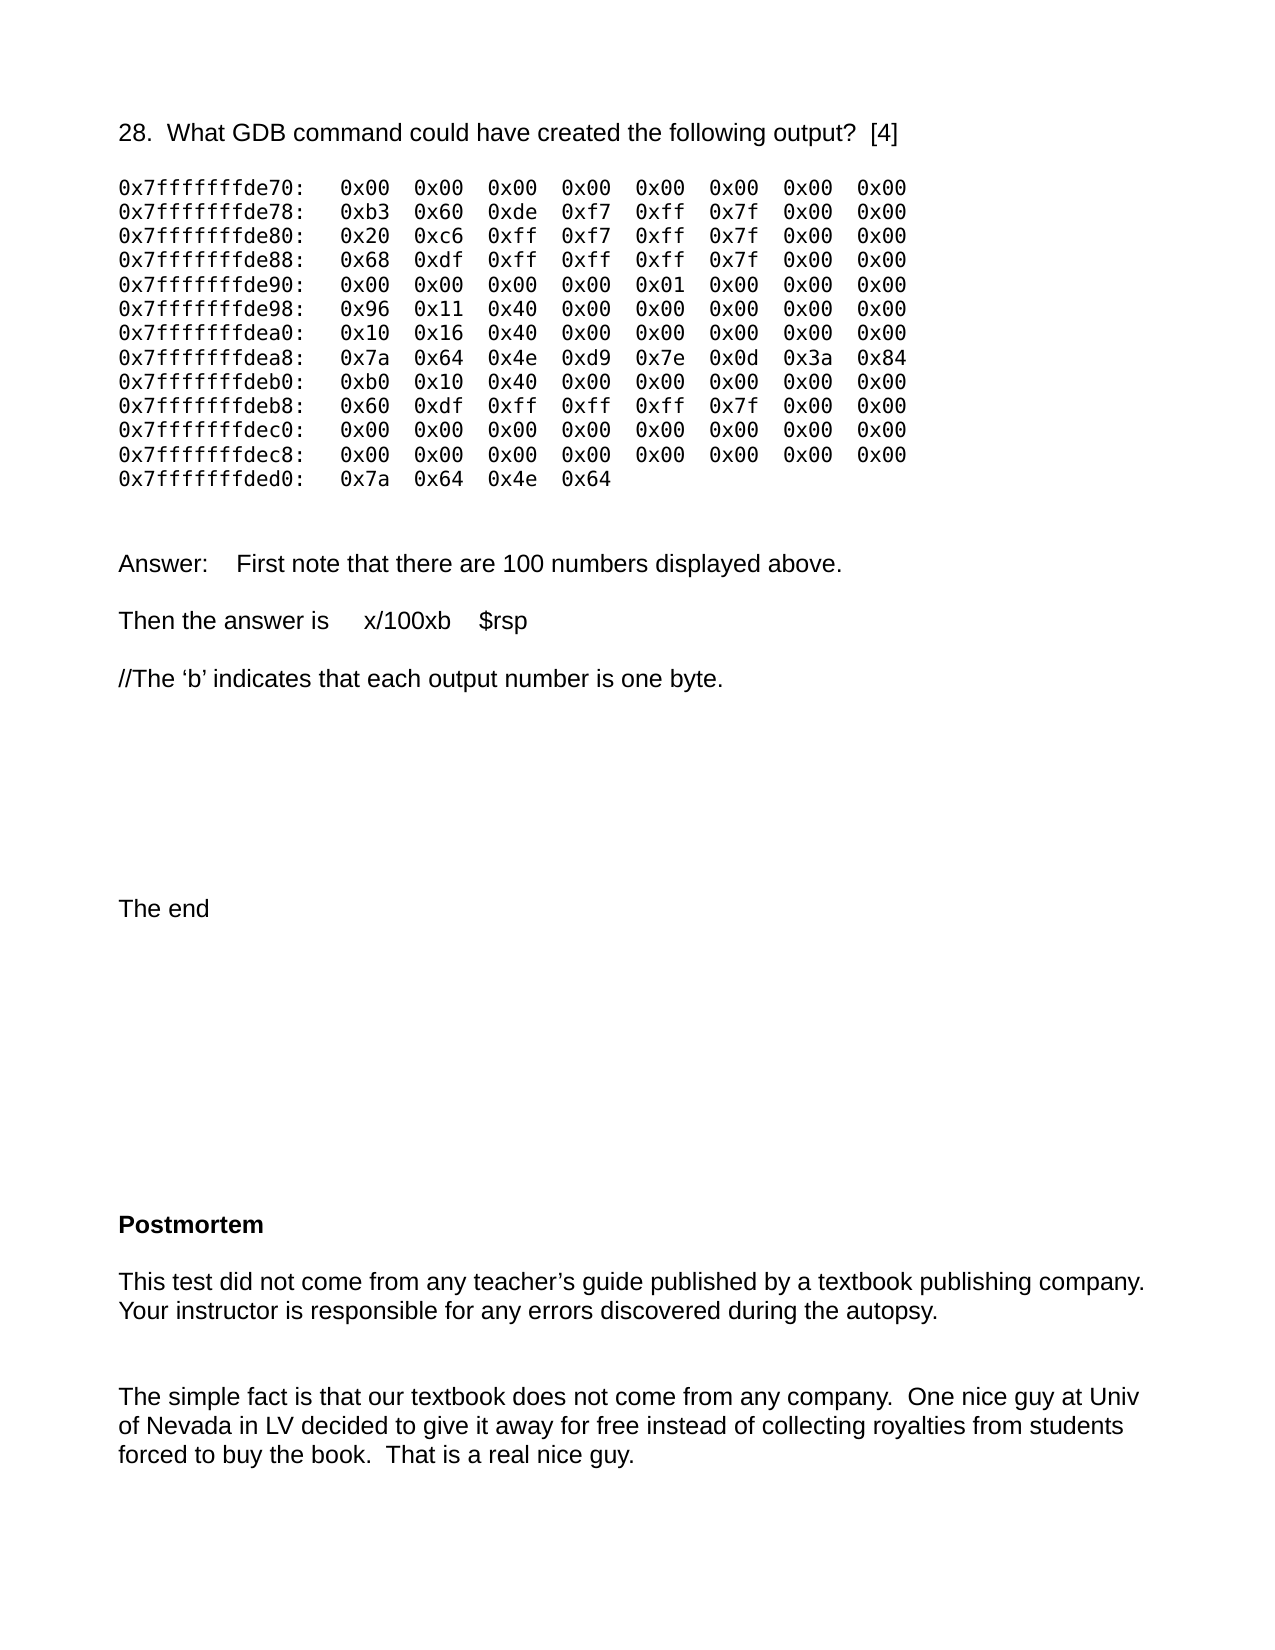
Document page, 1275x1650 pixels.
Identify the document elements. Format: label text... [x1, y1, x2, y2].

text 0x7fffffffdeb8: 0x60 0xdf 0xff 0xff 0xff 0x7f 0x00 0x00 [118, 394, 1157, 418]
text This test did not come from any teacher’s guide published by a textbook publishing company. Your instructor is responsible for any errors discovered during the autopsy. [118, 1267, 1157, 1325]
text 0x7fffffffde78: 0xb3 0x60 0xde 0xf7 0xff 0x7f 0x00 0x00 [118, 200, 1157, 224]
text Postmortem [118, 1210, 1157, 1239]
text The simple fact is that our textbook does not come from any company. One nice guy at Univ of Nevada in LV decided to give it away for free instead of collecting royalties from students forced to buy the book. That is a real nice guy. [118, 1382, 1157, 1469]
text 0x7fffffffde88: 0x68 0xdf 0xff 0xff 0xff 0x7f 0x00 0x00 [118, 248, 1157, 273]
text 0x7fffffffdec8: 0x00 0x00 0x00 0x00 0x00 0x00 0x00 0x00 [118, 443, 1157, 467]
text Then the answer is x/100xb $rsp [118, 606, 1157, 635]
text 0x7fffffffde70: 0x00 0x00 0x00 0x00 0x00 0x00 0x00 0x00 [118, 176, 1157, 200]
text 0x7fffffffdeb0: 0xb0 0x10 0x40 0x00 0x00 0x00 0x00 0x00 [118, 370, 1157, 394]
text 0x7fffffffdec0: 0x00 0x00 0x00 0x00 0x00 0x00 0x00 0x00 [118, 418, 1157, 443]
text 0x7fffffffde80: 0x20 0xc6 0xff 0xf7 0xff 0x7f 0x00 0x00 [118, 224, 1157, 248]
text //The ‘b’ indicates that each output number is one byte. [118, 664, 1157, 692]
text The end [118, 894, 1157, 922]
text 0x7fffffffde90: 0x00 0x00 0x00 0x00 0x01 0x00 0x00 0x00 [118, 273, 1157, 297]
text 0x7fffffffdea8: 0x7a 0x64 0x4e 0xd9 0x7e 0x0d 0x3a 0x84 [118, 346, 1157, 370]
text Answer: First note that there are 100 numbers displayed above. [118, 549, 1157, 577]
text 28. What GDB command could have created the following output? [4] [118, 118, 1157, 147]
text 0x7fffffffdea0: 0x10 0x16 0x40 0x00 0x00 0x00 0x00 0x00 [118, 321, 1157, 346]
text 0x7fffffffde98: 0x96 0x11 0x40 0x00 0x00 0x00 0x00 0x00 [118, 297, 1157, 321]
text 0x7fffffffded0: 0x7a 0x64 0x4e 0x64 [118, 467, 1157, 491]
